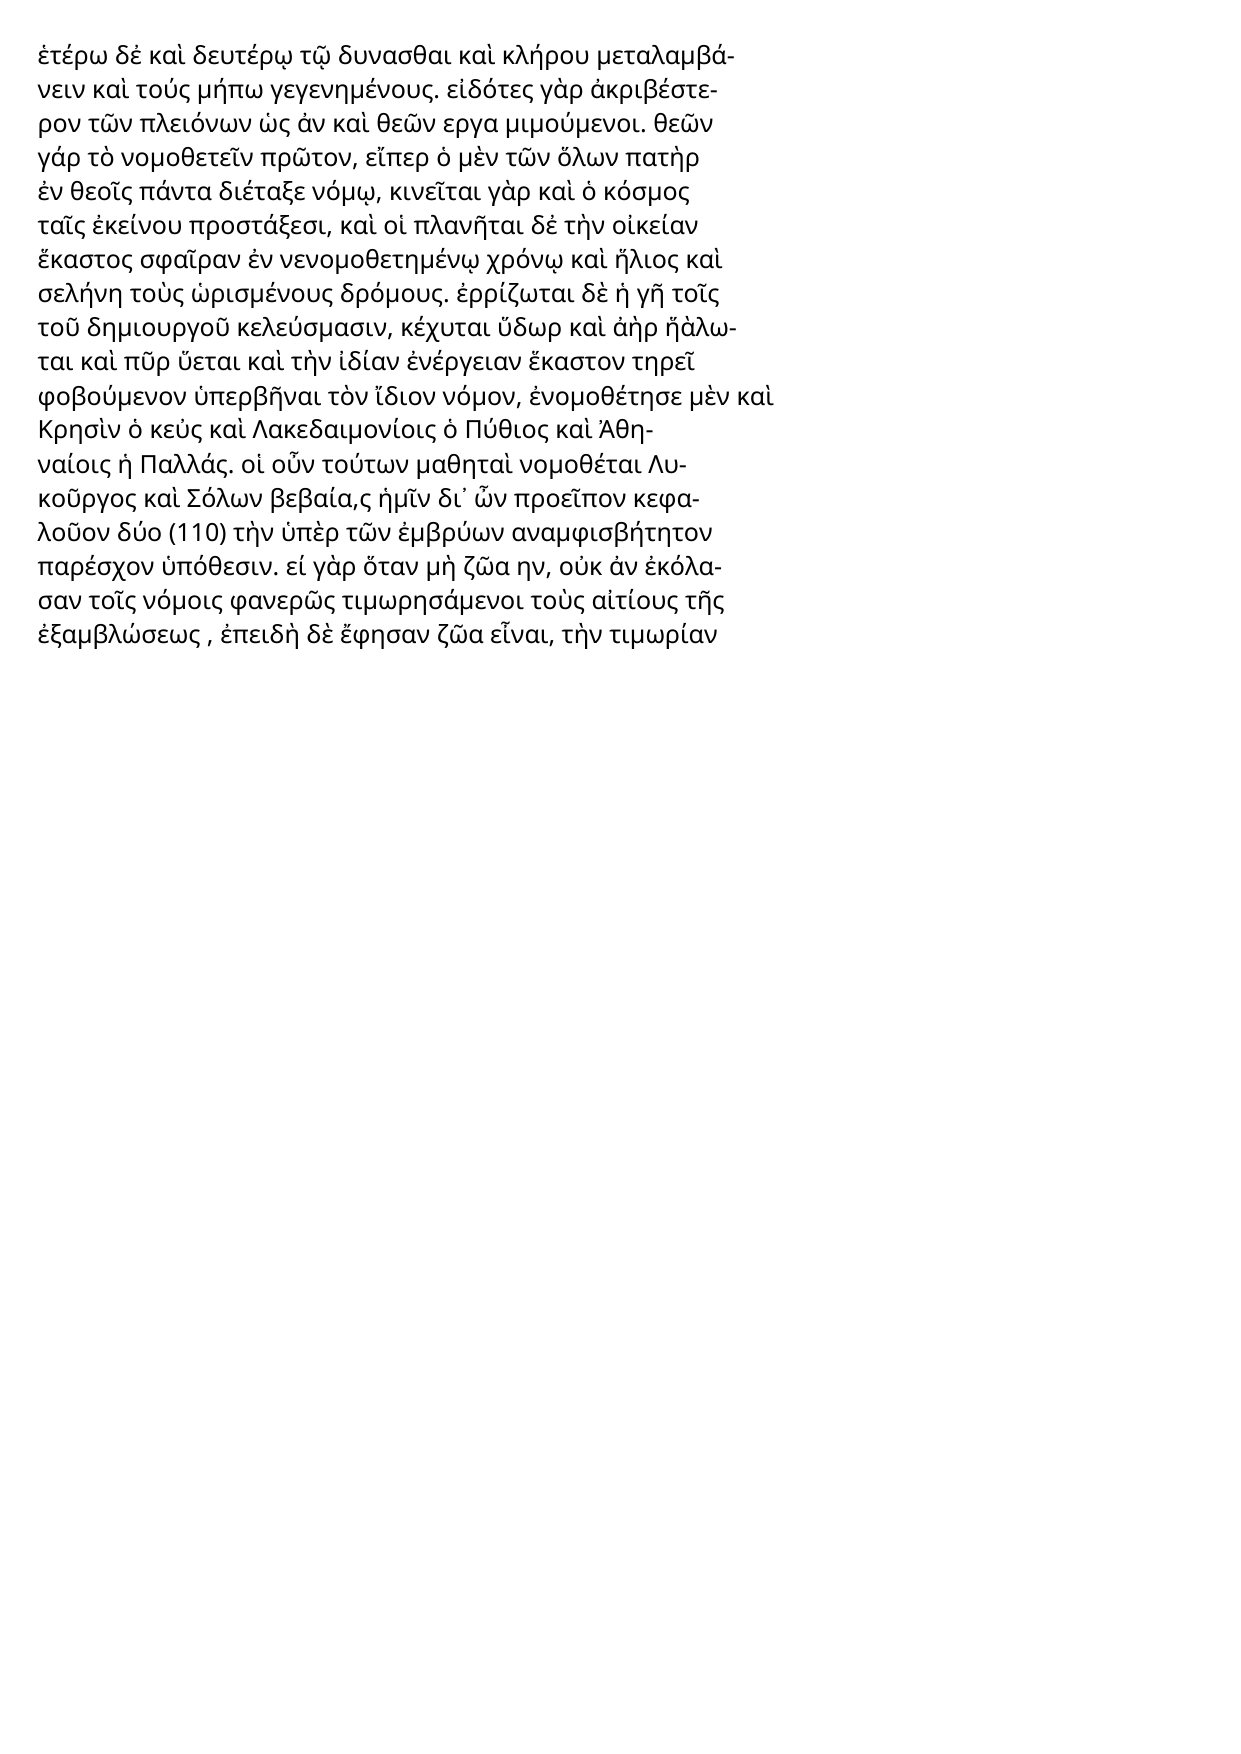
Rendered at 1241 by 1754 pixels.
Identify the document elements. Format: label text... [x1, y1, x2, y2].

text ἑτέρω δἐ καὶ δευτέρῳ τῷ δυνασθαι καὶ κλήρου μεταλαμβά- νειν καὶ τούς μήπω γεγενημένους. εἰδότες γὰρ ἀκριβέστε- ρον τῶν πλειόνων ὡς ἀν καὶ θεῶν εργα μιμούμενοι. θεῶν γάρ τὸ νομοθετεῖν πρῶτον, εἴπερ ὁ μὲν τῶν ὅλων πατὴρ ἐν θεοῖς πάντα διέταξε νόμῳ, κινεῖται γὰρ καὶ ὁ κόσμος ταῖς ἐκείνου προστάξεσι, καὶ οἱ πλανῆται δἐ τὴν οἰκείαν ἕκαστος σφαῖραν ἐν νενομοθετημένῳ χρόνῳ καὶ ἥλιος καὶ σελήνη τοὺς ὡρισμένους δρόμους. ἐρρίζωται δὲ ἡ γῆ τοῖς τοῦ δημιουργοῦ κελεύσμασιν, κέχυται ὕδωρ καὶ ἀὴρ ἥὰλω- ται καὶ πῦρ ὕεται καὶ τὴν ἰδίαν ἐνέργειαν ἕκαστον τηρεῖ φοβούμενον ὑπερβῆναι τὸν ἴδιον νόμον, ἐνομοθέτησε μὲν καὶ Κρησὶν ὁ κεὐς καὶ Λακεδαιμονίοις ὁ Πύθιος καὶ Ἀθη- ναίοις ἡ Παλλάς. οἱ οὖν τούτων μαθηταὶ νομοθέται Λυ- κοῦργος καὶ Σόλων βεβαία,ς ἡμῖν δι᾽ ὦν προεῖπον κεφα- λοῦον δύο (110) τὴν ὑπὲρ τῶν ἐμβρύων αναμφισβήτητον παρέσχον ὑπόθεσιν. εί γὰρ ὅταν μὴ ζῶα ην, οὐκ ἀν ἐκόλα- σαν τοῖς νόμοις φανερῶς τιμωρησάμενοι τοὺς αἰτίους τῆς ἐξαμβλώσεως , ἐπειδὴ δὲ ἔφησαν ζῶα εἶναι, τὴν τιμωρίαν [37, 37, 1203, 651]
